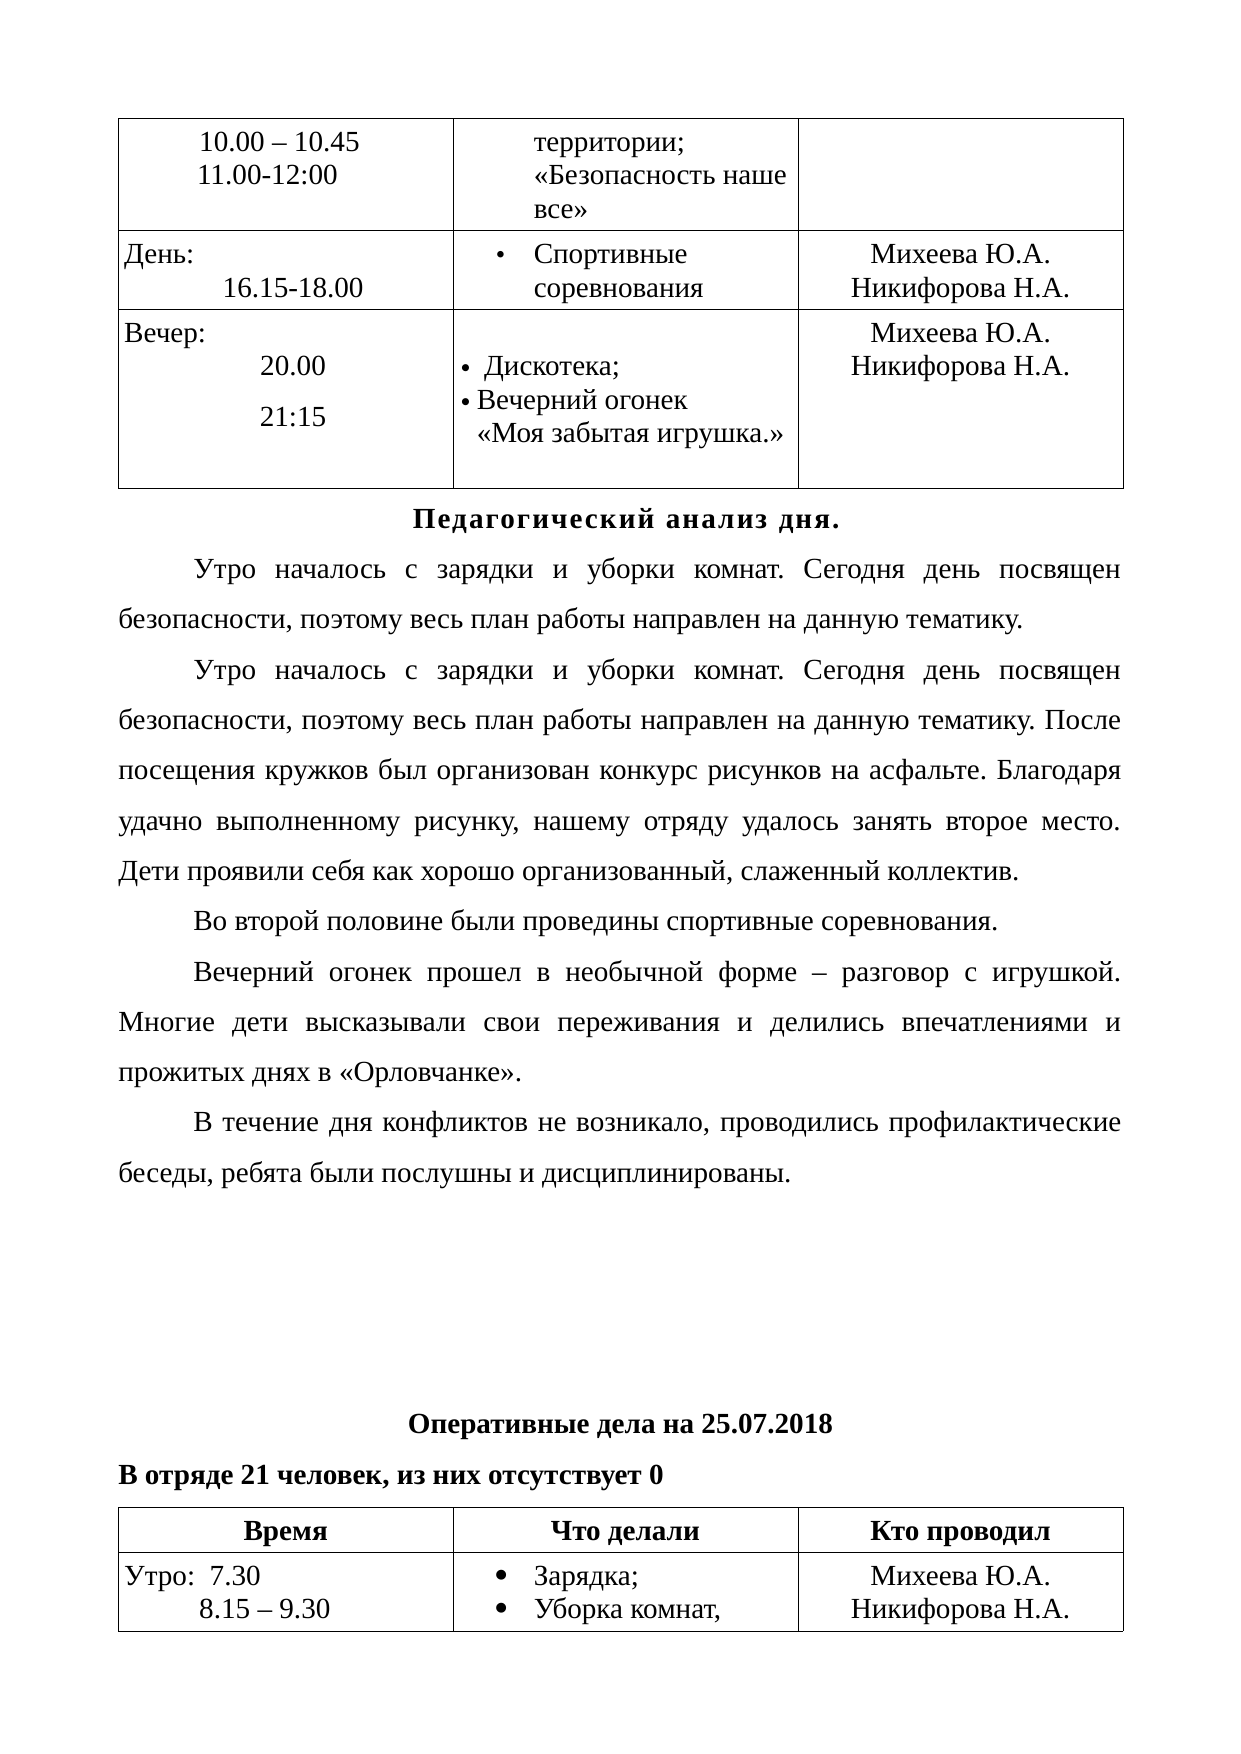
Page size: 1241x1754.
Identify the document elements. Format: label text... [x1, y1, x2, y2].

table_cell Утро: 7.30 8.15 – 9.30 [119, 1553, 453, 1631]
table_cell [799, 119, 1123, 230]
table_header Кто проводил [799, 1508, 1123, 1552]
table_cell Михеева Ю.А. Никифорова Н.А. [799, 231, 1123, 309]
table_cell Зарядка; Уборка комнат, [454, 1553, 798, 1631]
text Педагогический анализ дня. [118, 501, 1122, 534]
table_cell территории; «Безопасность наше все» [454, 119, 798, 230]
table_cell Михеева Ю.А. Никифорова Н.А. [799, 1553, 1123, 1631]
text В отряде 21 человек, из них отсутствует 0 [118, 1457, 1122, 1490]
text Оперативные дела на 25.07.2018 [118, 1406, 1122, 1440]
table_cell Дискотека; Вечерний огонек «Моя забытая игрушка.» [454, 310, 798, 488]
text В течение дня конфликтов не возникало, проводились профилактические беседы, ребята были послушны и дисциплинированы. [118, 1104, 1122, 1188]
table_cell 10.00 – 10.45 11.00-12:00 [119, 119, 453, 230]
table_cell День: 16.15-18.00 [119, 231, 453, 309]
text Во второй половине были проведины спортивные соревнования. [118, 903, 1122, 937]
text Утро началось с зарядки и уборки комнат. Сегодня день посвящен безопасности, поэтому весь план работы направлен на данную тематику. После посещения кружков был организован конкурс рисунков на асфальте. Благодаря удачно выполненному рисунку, нашему отряду удалось занять второе место. Дети проявили себя как хорошо организованный, слаженный коллектив. [118, 652, 1122, 887]
text Вечерний огонек прошел в необычной форме – разговор с игрушкой. Многие дети высказывали свои переживания и делились впечатлениями и прожитых днях в «Орловчанке». [118, 954, 1122, 1088]
table_cell Михеева Ю.А. Никифорова Н.А. [799, 310, 1123, 488]
table_cell Спортивные соревнования [454, 231, 798, 309]
table_header Что делали [454, 1508, 798, 1552]
table_cell Вечер: 20.00 21:15 [119, 310, 453, 488]
table_header Время [119, 1508, 453, 1552]
text Утро началось с зарядки и уборки комнат. Сегодня день посвящен безопасности, поэтому весь план работы направлен на данную тематику. [118, 551, 1122, 635]
